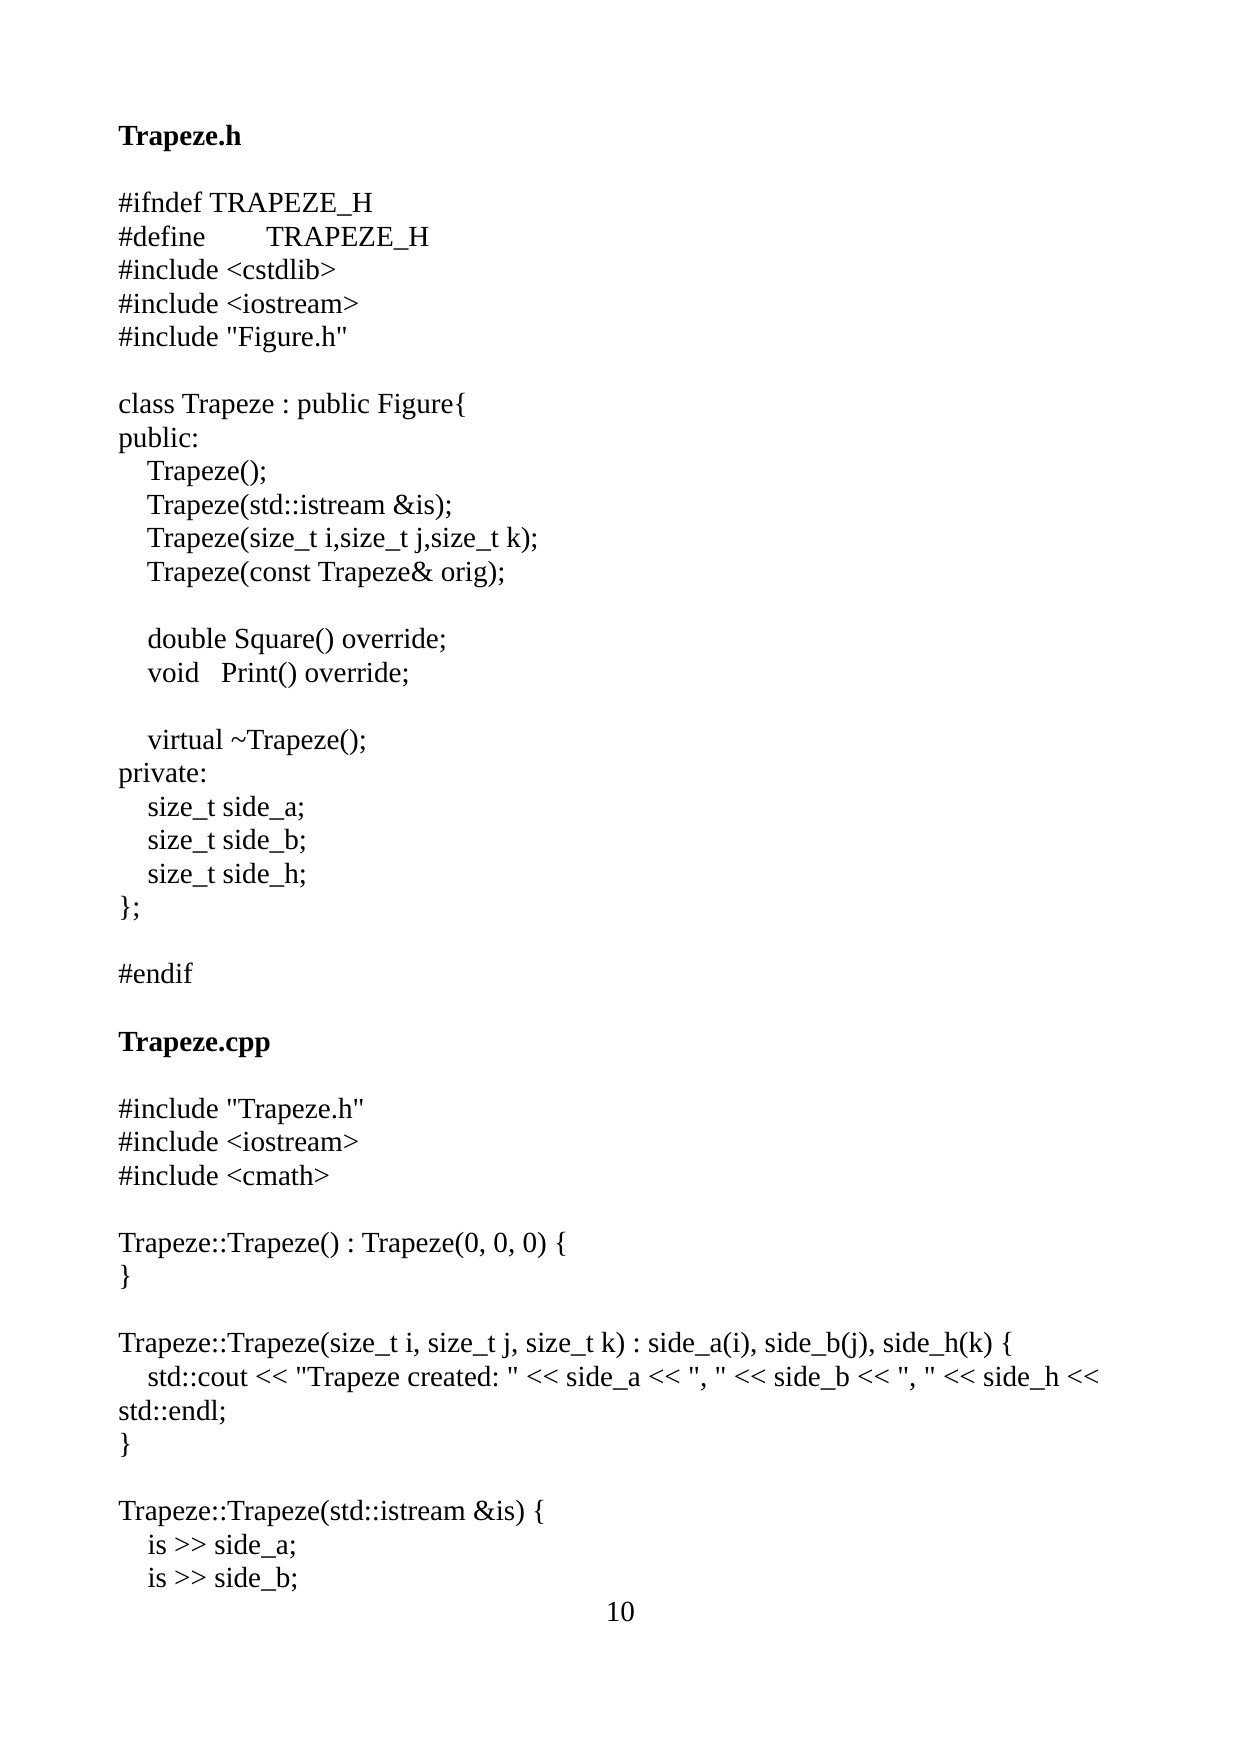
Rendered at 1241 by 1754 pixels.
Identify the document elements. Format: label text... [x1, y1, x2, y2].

text }; [118, 889, 1122, 923]
text #include <cstdlib> [118, 252, 1122, 286]
text is >> side_a; [118, 1527, 1122, 1560]
text #define TRAPEZE_H [118, 219, 1122, 252]
text Trapeze(std::istream &is); [118, 487, 1122, 521]
text size_t side_h; [118, 856, 1122, 889]
text std::cout << "Trapeze created: " << side_a << ", " << side_b << ", " << side_h << std::endl; [118, 1359, 1122, 1426]
text #include "Figure.h" [118, 319, 1122, 353]
text size_t side_a; [118, 789, 1122, 822]
text #endif [118, 957, 1122, 990]
text double Square() override; [118, 621, 1122, 655]
text } [118, 1426, 1122, 1460]
text Trapeze(const Trapeze& orig); [118, 554, 1122, 588]
text is >> side_b; [118, 1560, 1122, 1594]
text #include <cmath> [118, 1158, 1122, 1191]
text private: [118, 755, 1122, 789]
text } [118, 1258, 1122, 1292]
text size_t side_b; [118, 822, 1122, 856]
text public: [118, 420, 1122, 453]
text Trapeze.cpp [118, 1024, 1122, 1057]
text Trapeze::Trapeze(size_t i, size_t j, size_t k) : side_a(i), side_b(j), side_h(k) { [118, 1326, 1122, 1359]
text Trapeze(size_t i,size_t j,size_t k); [118, 521, 1122, 554]
text void Print() override; [118, 655, 1122, 688]
text #include <iostream> [118, 1124, 1122, 1158]
text #include <iostream> [118, 286, 1122, 319]
text Trapeze::Trapeze(std::istream &is) { [118, 1493, 1122, 1527]
text Trapeze(); [118, 453, 1122, 487]
text virtual ~Trapeze(); [118, 722, 1122, 755]
text 10 [118, 1594, 1122, 1627]
text Trapeze::Trapeze() : Trapeze(0, 0, 0) { [118, 1225, 1122, 1258]
text #include "Trapeze.h" [118, 1091, 1122, 1124]
text #ifndef TRAPEZE_H [118, 185, 1122, 219]
text Trapeze.h [118, 118, 1122, 152]
text class Trapeze : public Figure{ [118, 386, 1122, 420]
